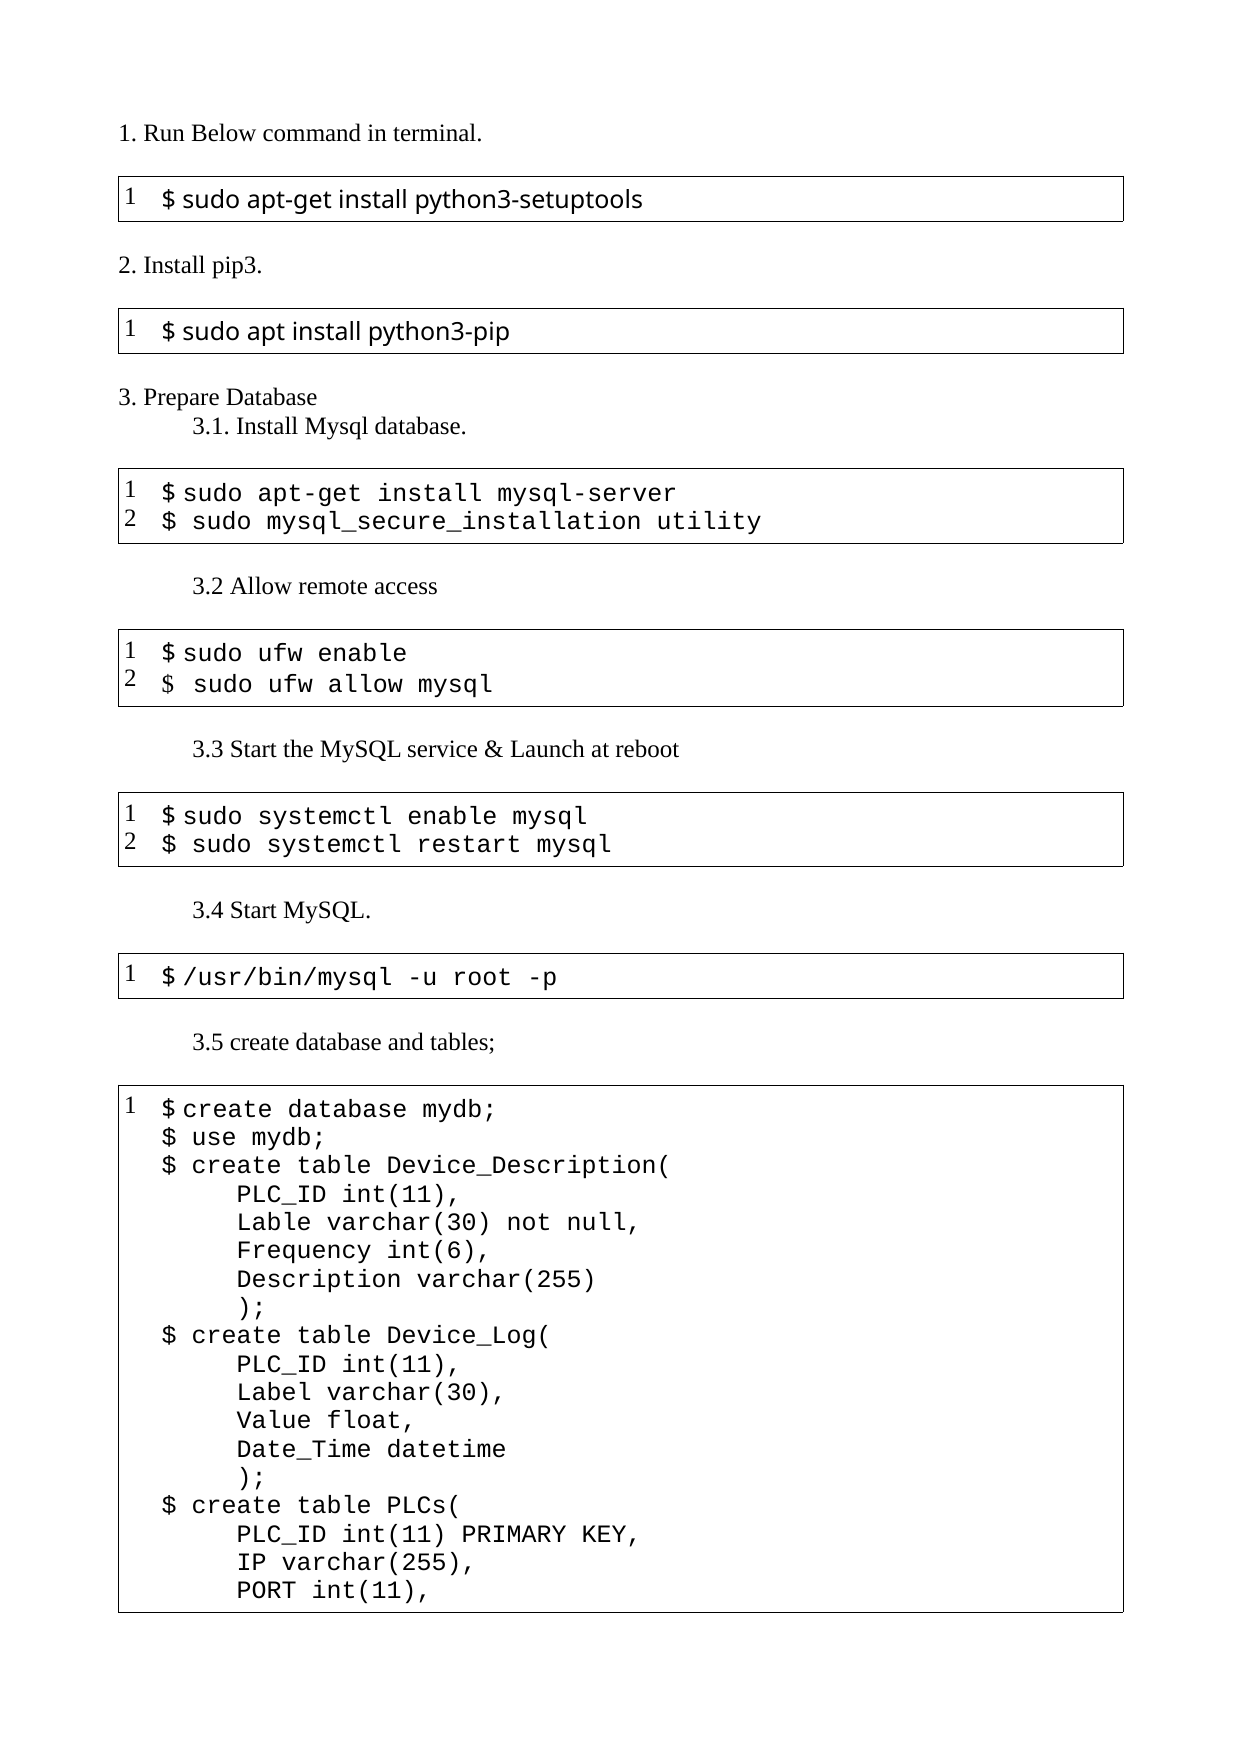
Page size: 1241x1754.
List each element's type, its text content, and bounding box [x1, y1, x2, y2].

table_header 1 2 [119, 793, 156, 866]
table_header 1 [119, 309, 156, 353]
table_header 1 2 [119, 630, 156, 706]
text 3. Prepare Database [118, 382, 1122, 411]
text 3.3 Start the MySQL service & Launch at reboot [118, 734, 1122, 763]
table_header $ sudo systemctl enable mysql $ sudo systemctl restart mysql [156, 793, 1123, 866]
table_header $ sudo ufw enable $ sudo ufw allow mysql [156, 630, 1123, 706]
table_header 1 [119, 954, 156, 998]
table_header $ sudo apt-get install mysql-server $ sudo mysql_secure_installation utility [156, 469, 1123, 542]
table_header $ create database mydb; $ use mydb; $ create table Device_Description( PLC_ID int(11), Lable varchar(30) not null, Frequency int(6), Description varchar(255) ); $ create table Device_Log( PLC_ID int(11), Label varchar(30), Value float, Date_Time datetime ); $ create table PLCs( PLC_ID int(11) PRIMARY KEY, IP varchar(255), PORT int(11), [156, 1086, 1123, 1612]
table_header 1 [119, 1086, 156, 1612]
text 3.5 create database and tables; [118, 1027, 1122, 1056]
table_header $ sudo apt-get install python3-setuptools [156, 177, 1123, 221]
table_header $ sudo apt install python3-pip [156, 309, 1123, 353]
text 3.4 Start MySQL. [118, 895, 1122, 924]
text 3.2 Allow remote access [118, 571, 1122, 600]
table_header $ /usr/bin/mysql -u root -p [156, 954, 1123, 998]
table_header 1 [119, 177, 156, 221]
table_header 1 2 [119, 469, 156, 542]
text 1. Run Below command in terminal. [118, 118, 1122, 147]
text 3.1. Install Mysql database. [118, 411, 1122, 439]
text 2. Install pip3. [118, 250, 1122, 279]
